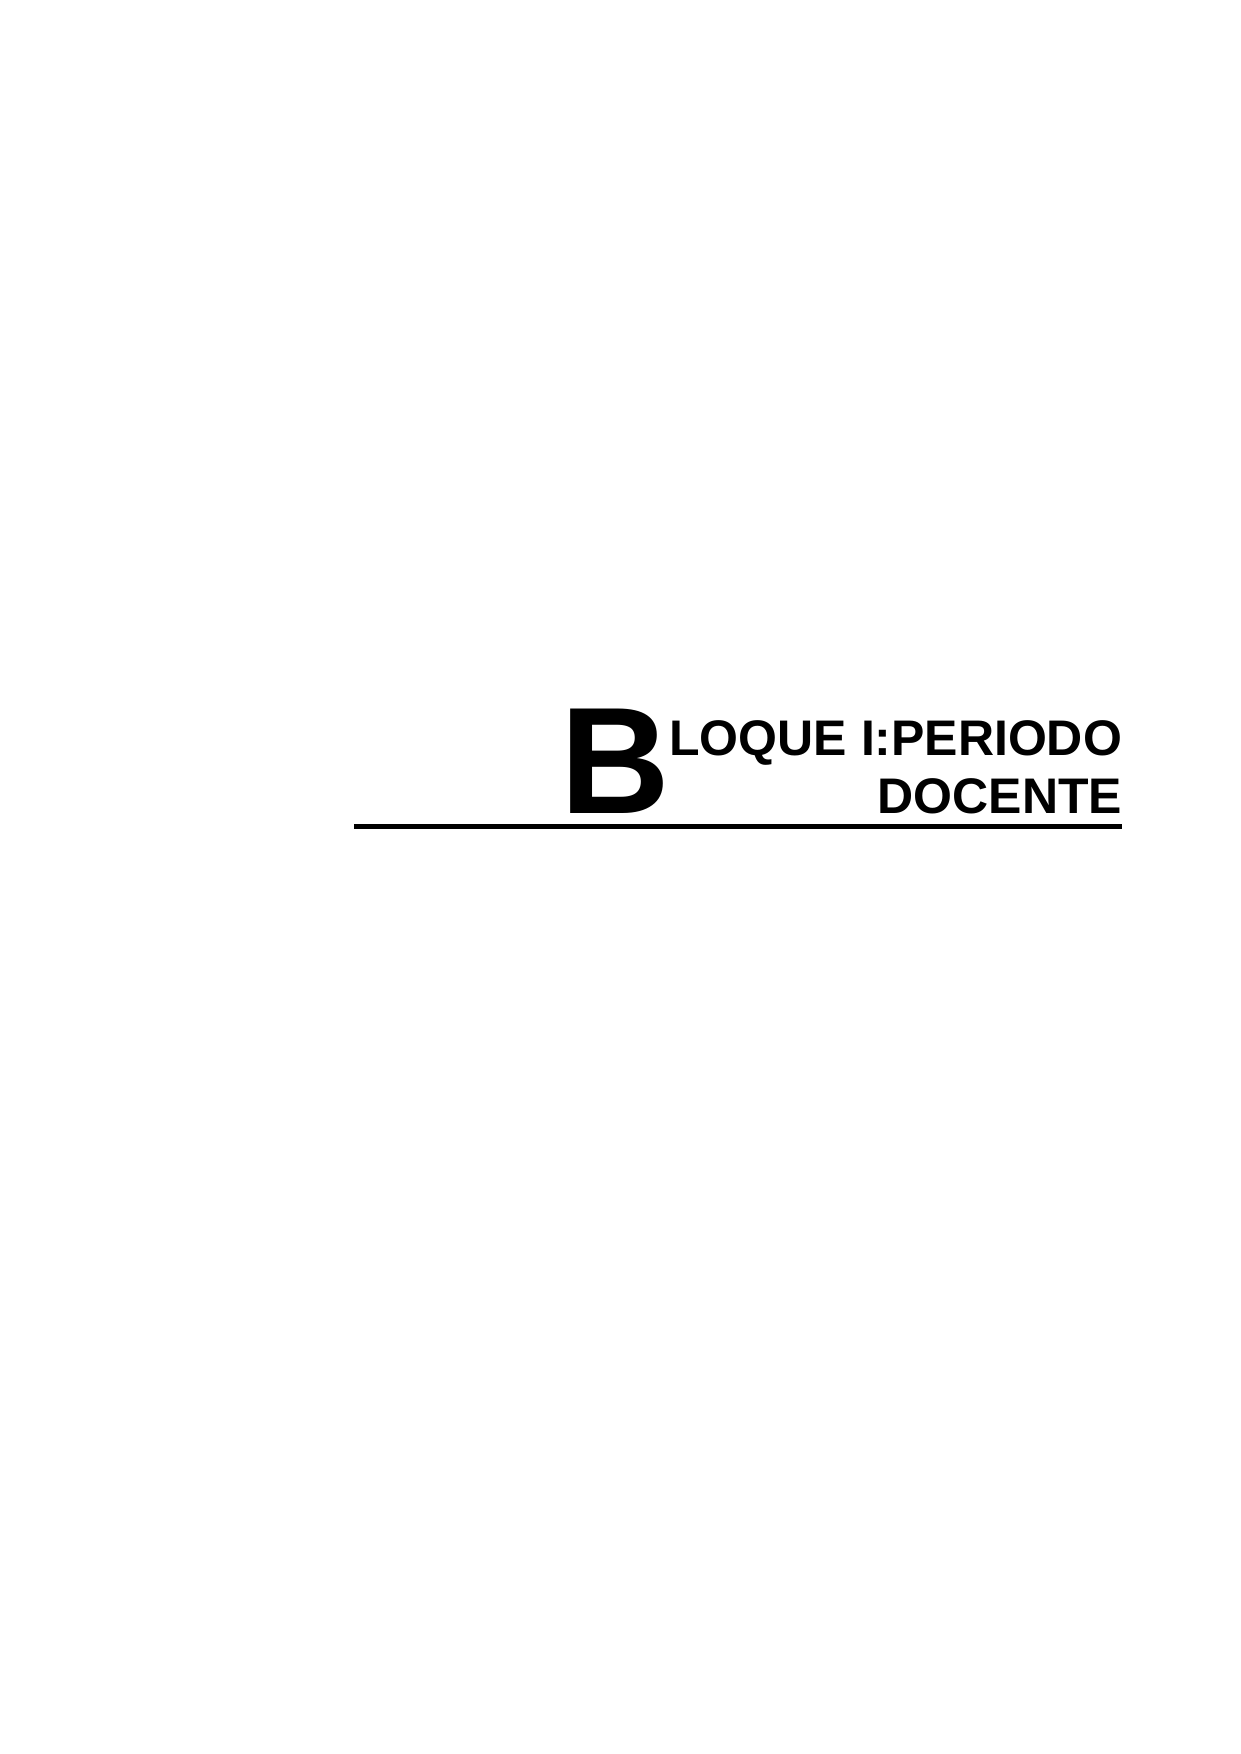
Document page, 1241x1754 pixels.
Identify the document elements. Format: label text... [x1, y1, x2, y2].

text BLOQUE I:PERIODO DOCENTE [354, 709, 1122, 824]
